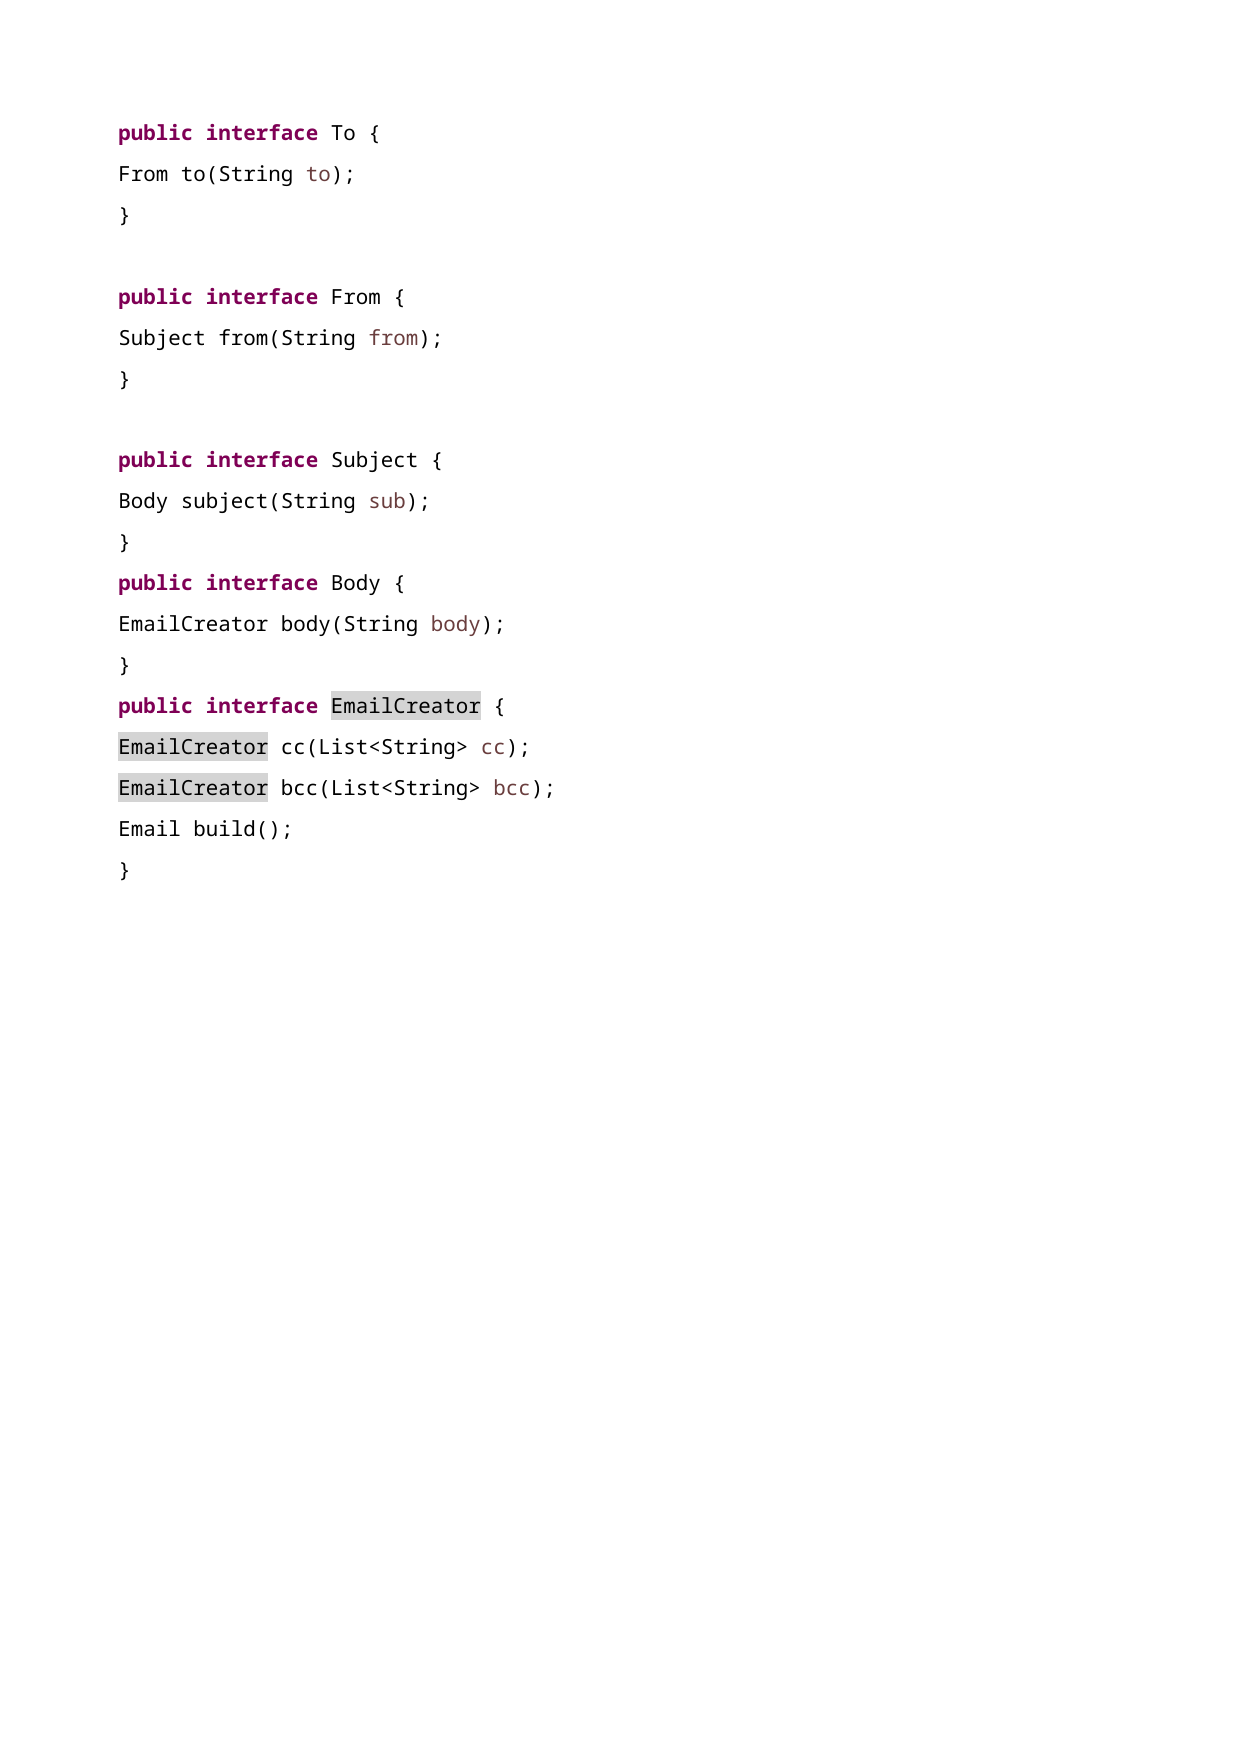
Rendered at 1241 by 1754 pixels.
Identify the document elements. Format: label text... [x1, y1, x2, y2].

text public interface EmailCreator { [118, 691, 1122, 720]
text } [118, 364, 1122, 392]
text Subject from(String from); [118, 323, 1122, 351]
text public interface Body { [118, 568, 1122, 597]
text Body subject(String sub); [118, 487, 1122, 515]
text } [118, 855, 1122, 883]
text } [118, 527, 1122, 556]
text EmailCreator bcc(List<String> bcc); [118, 773, 1122, 802]
text From to(String to); [118, 159, 1122, 187]
text EmailCreator body(String body); [118, 609, 1122, 638]
text } [118, 200, 1122, 228]
text Email build(); [118, 814, 1122, 842]
text EmailCreator cc(List<String> cc); [118, 732, 1122, 761]
text public interface From { [118, 282, 1122, 310]
text } [118, 650, 1122, 679]
text public interface Subject { [118, 446, 1122, 474]
text public interface To { [118, 118, 1122, 147]
